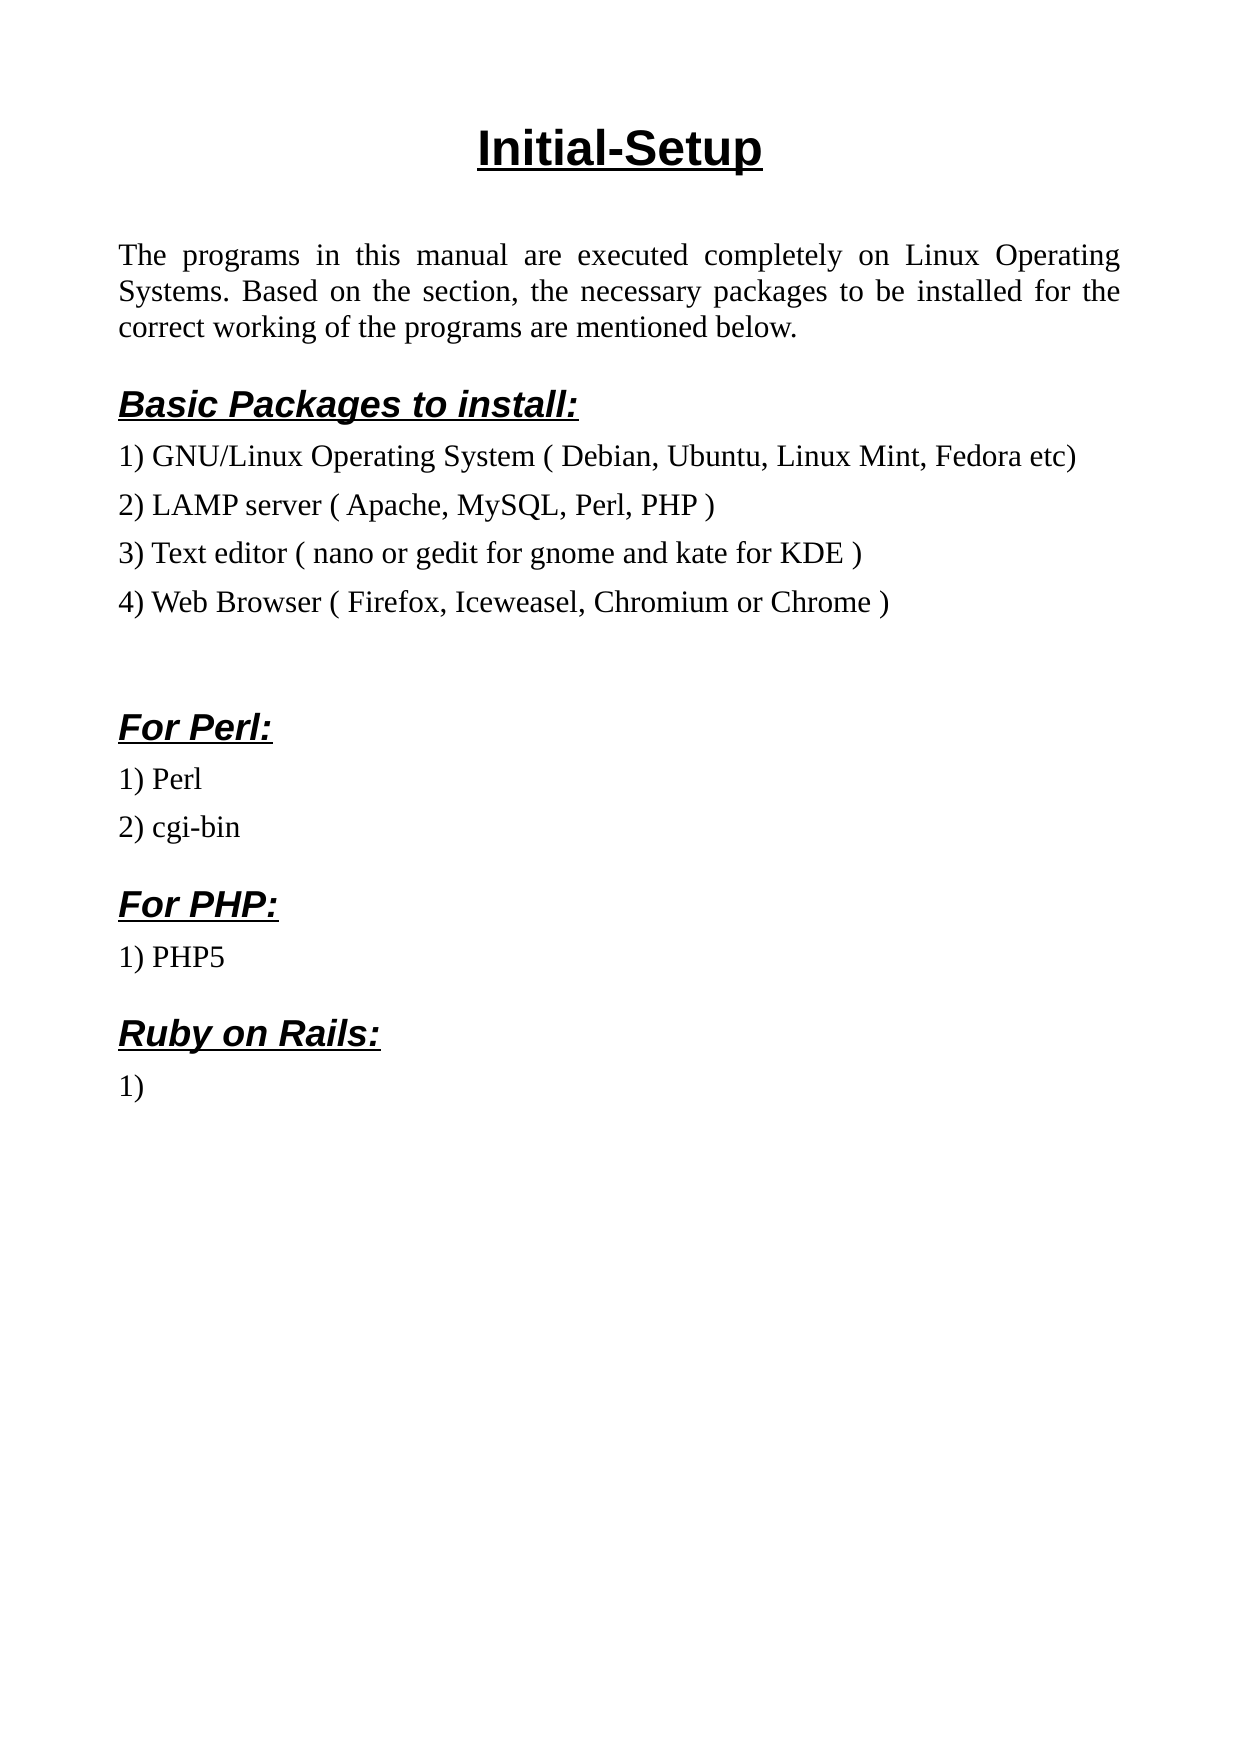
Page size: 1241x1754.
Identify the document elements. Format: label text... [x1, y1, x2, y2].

text 2) cgi-bin [118, 809, 1122, 845]
text 1) PHP5 [118, 938, 1122, 974]
text 1) Perl [118, 760, 1122, 796]
text 3) Text editor ( nano or gedit for gnome and kate for KDE ) [118, 534, 1122, 570]
text The programs in this manual are executed completely on Linux Operating Systems. Based on the section, the necessary packages to be installed for the correct working of the programs are mentioned below. [118, 237, 1122, 344]
subtitle Ruby on Rails: [118, 1011, 1122, 1054]
subtitle For Perl: [118, 705, 1122, 748]
subtitle Initial-Setup [118, 118, 1122, 176]
subtitle Basic Packages to install: [118, 382, 1122, 425]
subtitle For PHP: [118, 882, 1122, 925]
text 2) LAMP server ( Apache, MySQL, Perl, PHP ) [118, 486, 1122, 522]
text 1) [118, 1067, 1122, 1103]
text 4) Web Browser ( Firefox, Iceweasel, Chromium or Chrome ) [118, 583, 1122, 619]
text 1) GNU/Linux Operating System ( Debian, Ubuntu, Linux Mint, Fedora etc) [118, 437, 1122, 473]
